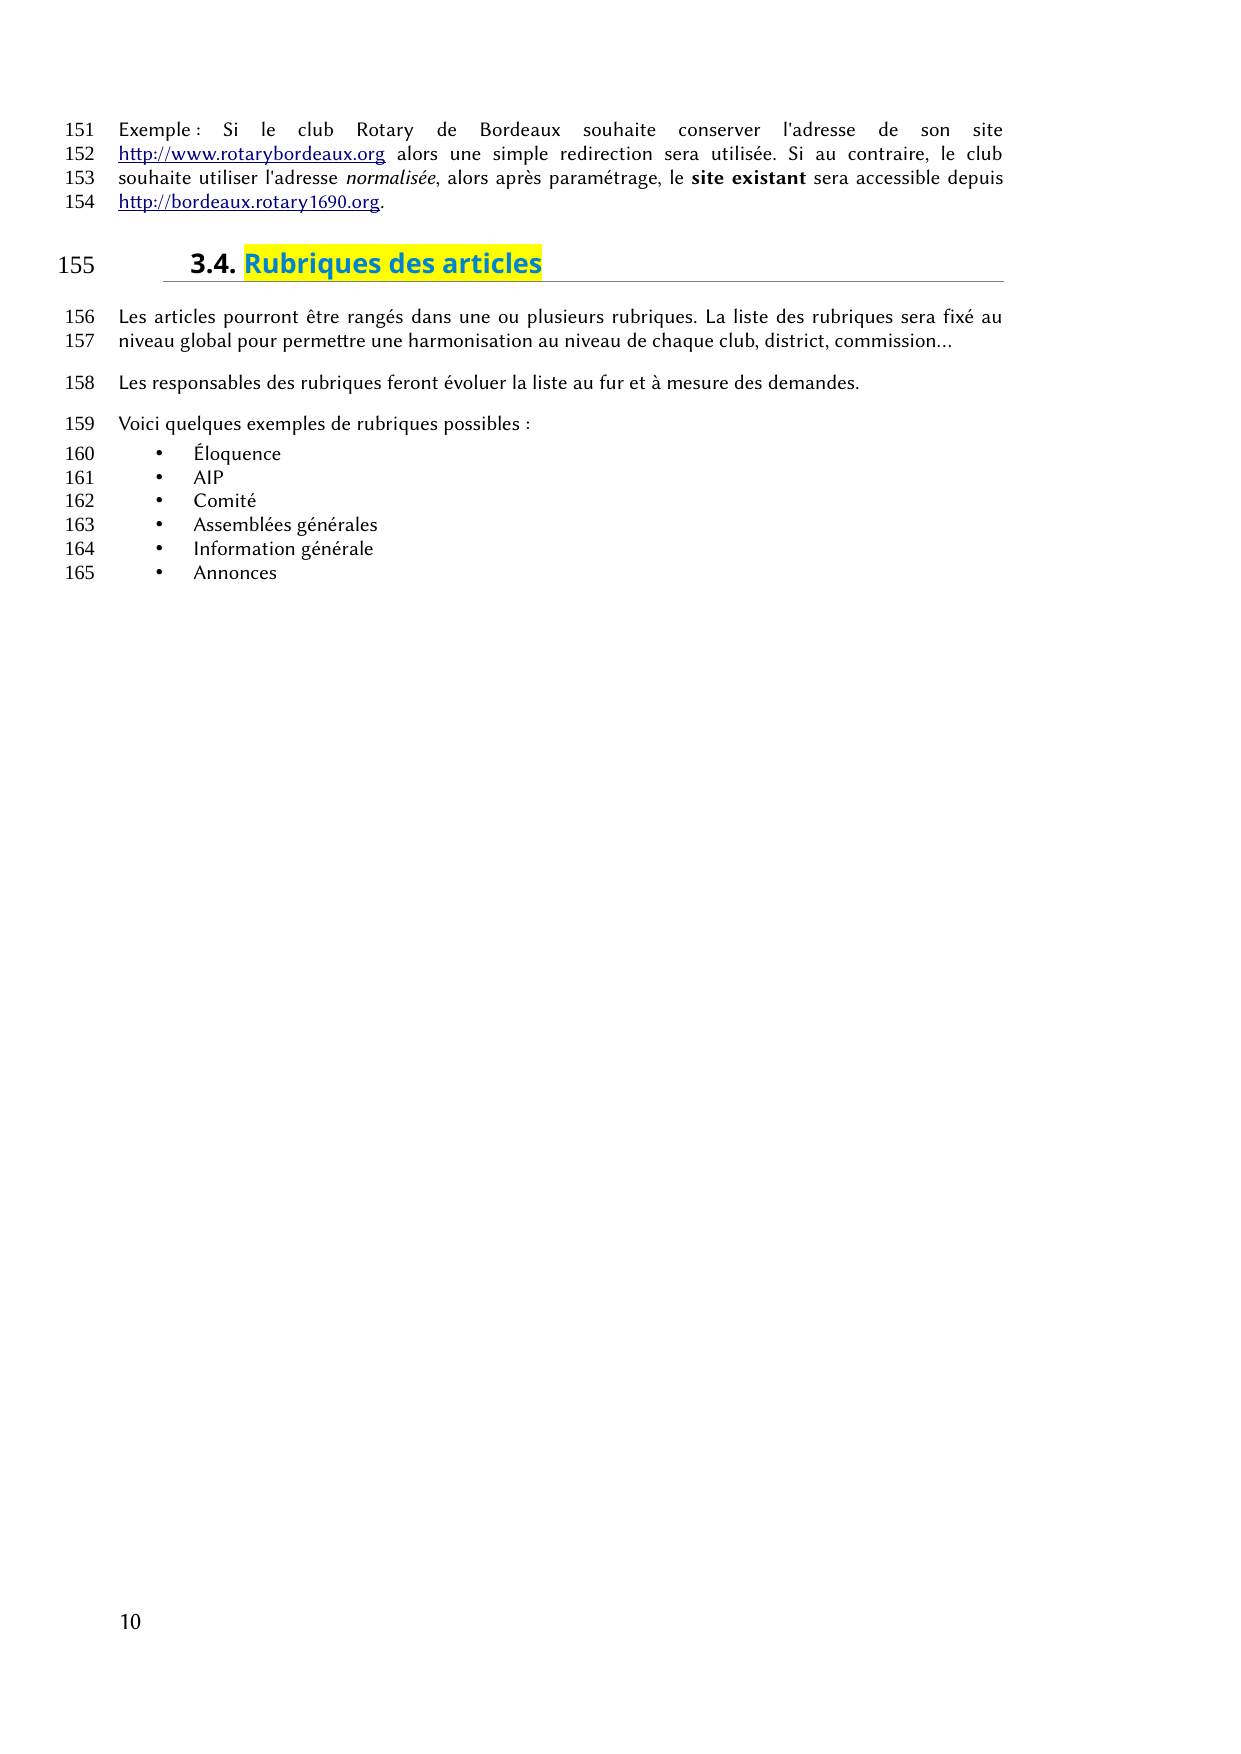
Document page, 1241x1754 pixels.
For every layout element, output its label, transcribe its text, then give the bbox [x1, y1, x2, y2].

text Voici quelques exemples de rubriques possibles : [118, 412, 1004, 436]
text Les articles pourront être rangés dans une ou plusieurs rubriques. La liste des rubriques sera fixé au niveau global pour permettre une harmonisation au niveau de chaque club, district, commission... [118, 305, 1004, 353]
list Annonces [156, 560, 1004, 584]
list Information générale [156, 537, 1004, 560]
list Assemblées générales [156, 513, 1004, 537]
text Exemple : Si le club Rotary de Bordeaux souhaite conserver l'adresse de son site http://www.rotarybordeaux.org alors une simple redirection sera utilisée. Si au contraire, le club souhaite utiliser l'adresse normalisée, alors après paramétrage, le site existant sera accessible depuis http://bordeaux.rotary1690.org. [118, 118, 1004, 213]
subtitle Rubriques des articles [163, 244, 244, 281]
list Éloquence [156, 442, 1004, 465]
list Comité [156, 489, 1004, 513]
subtitle Rubriques des articles [542, 244, 1004, 281]
list AIP [156, 465, 1004, 489]
text Les responsables des rubriques feront évoluer la liste au fur et à mesure des demandes. [118, 371, 1004, 394]
